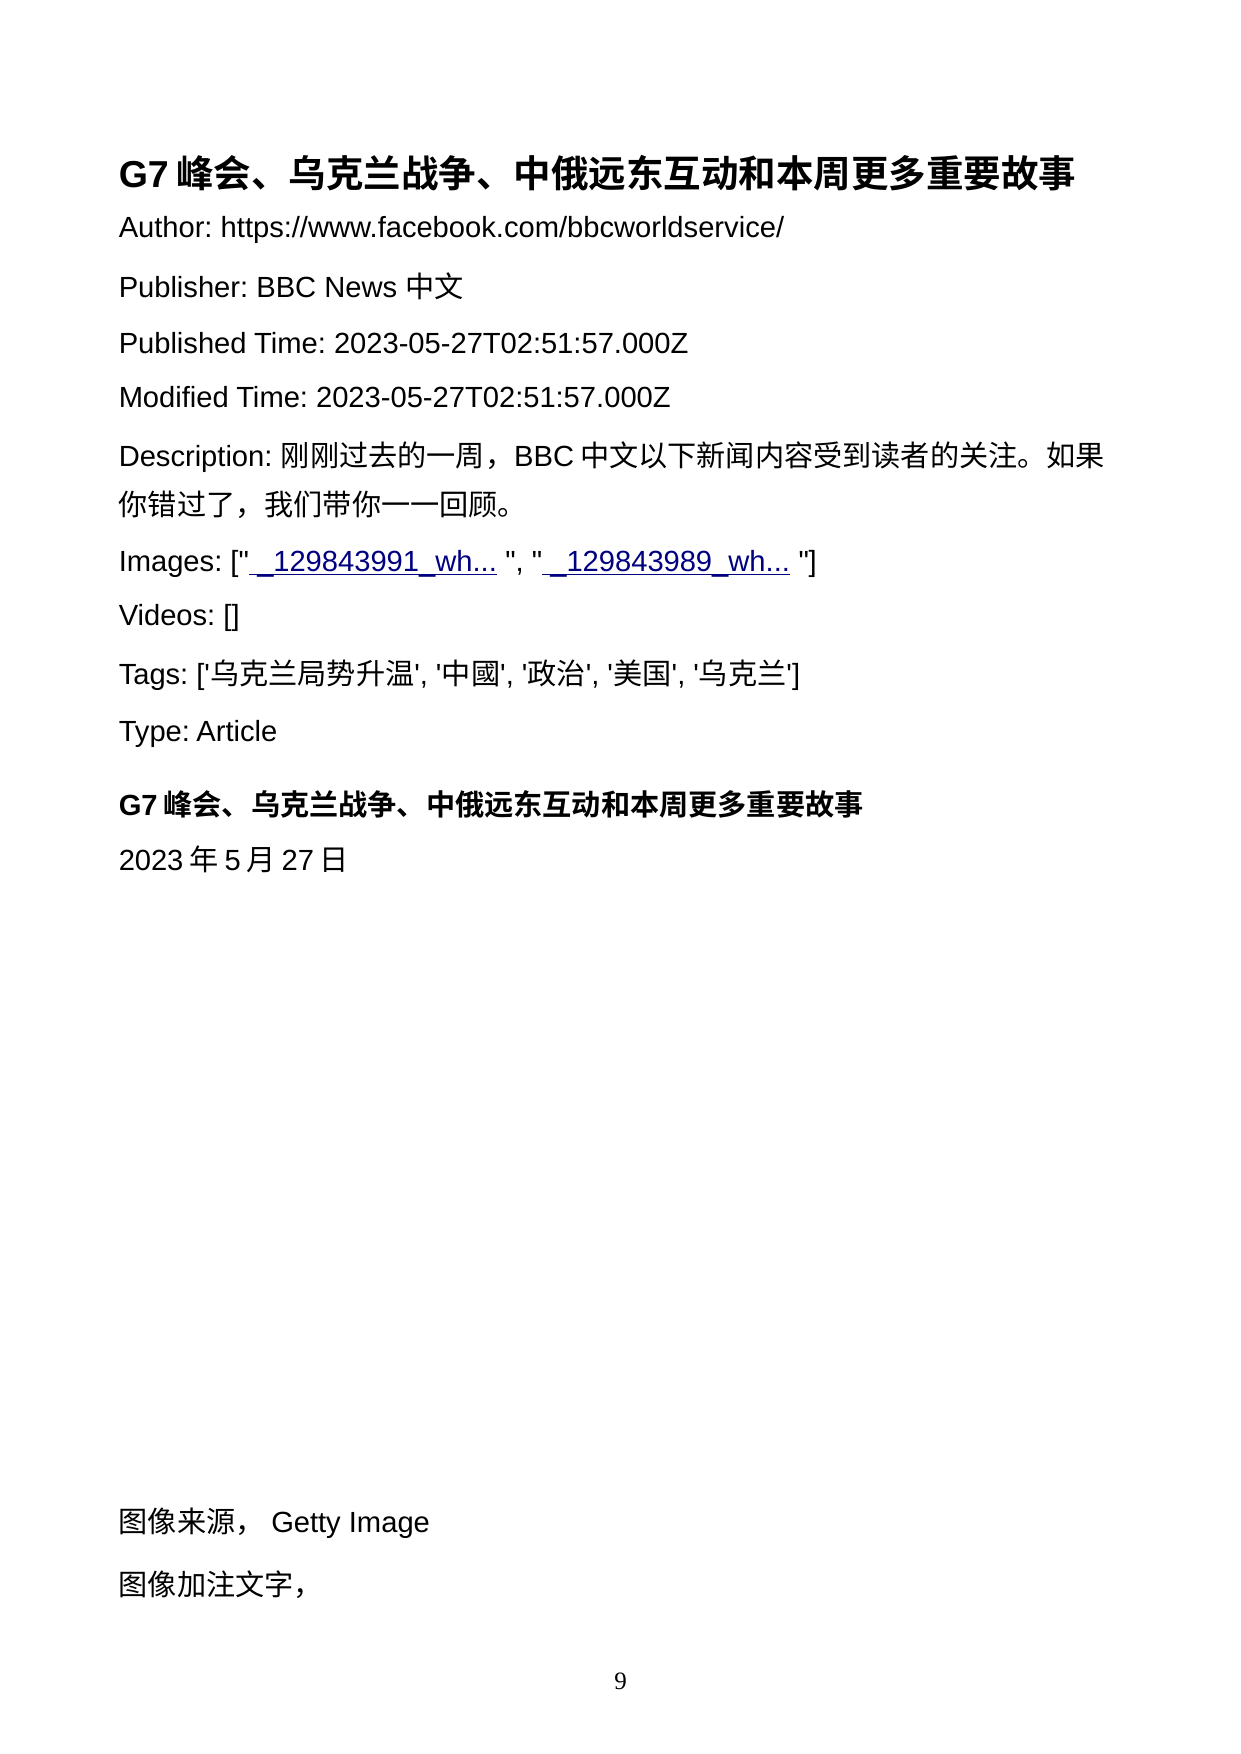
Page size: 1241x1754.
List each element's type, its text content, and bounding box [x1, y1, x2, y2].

text 图像来源， Getty Image [118, 1498, 1122, 1541]
text Type: Article [118, 714, 1122, 747]
text Description: 刚刚过去的一周，BBC中文以下新闻内容受到读者的关注。如果你错过了，我们带你一一回顾。 [118, 433, 1122, 524]
text Images: [" _129843991_wh... ", " _129843989_wh... "] [118, 544, 1122, 578]
text 2023年5月27日 [118, 836, 1122, 1477]
text Author: https://www.facebook.com/bbcworldservice/ [118, 210, 1122, 244]
subtitle G7峰会、乌克兰战争、中俄远东互动和本周更多重要故事 [118, 782, 1122, 824]
text Videos: [] [118, 598, 1122, 631]
text Publisher: BBC News 中文 [118, 263, 1122, 306]
subtitle G7峰会、乌克兰战争、中俄远东互动和本周更多重要故事 [118, 143, 1122, 198]
text Tags: ['乌克兰局势升温', '中國', '政治', '美国', '乌克兰'] [118, 651, 1122, 693]
text Published Time: 2023-05-27T02:51:57.000Z [118, 327, 1122, 360]
text 图像加注文字， [118, 1561, 1122, 1604]
text Modified Time: 2023-05-27T02:51:57.000Z [118, 380, 1122, 413]
